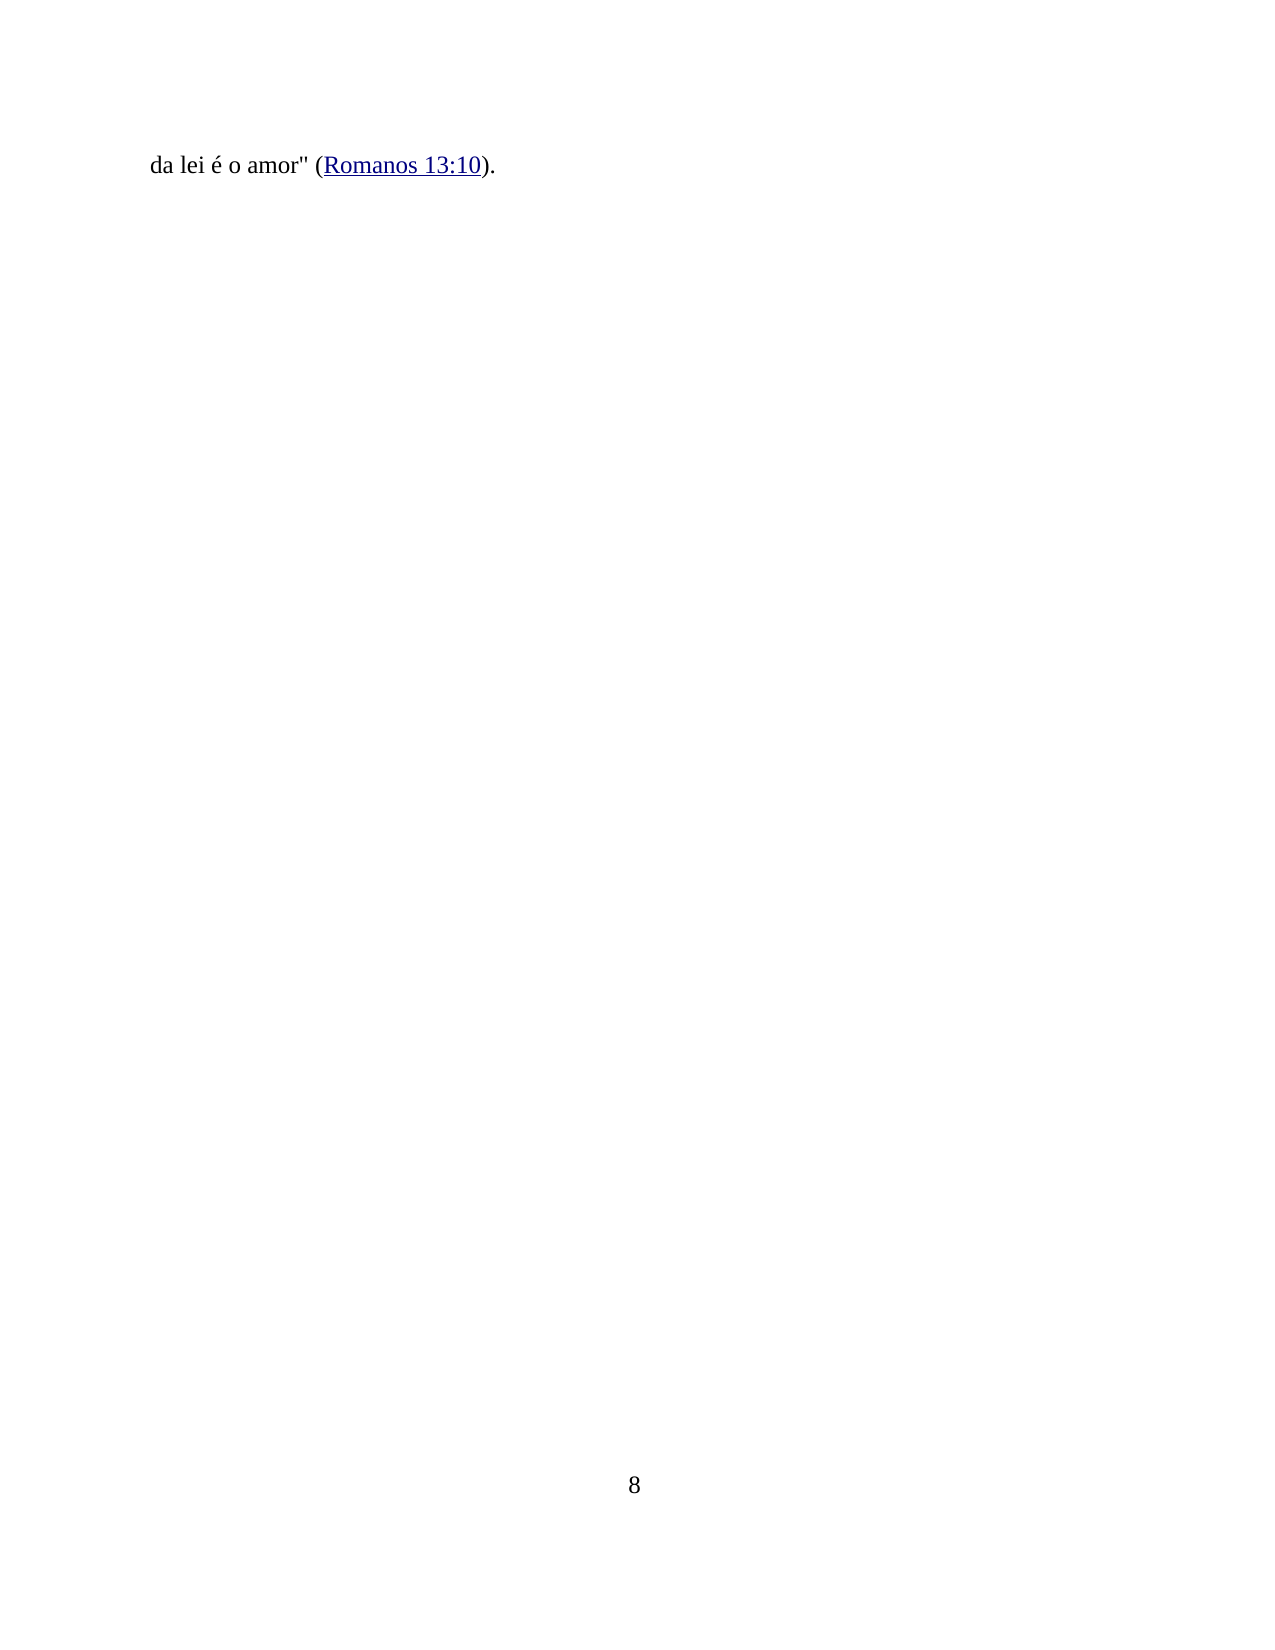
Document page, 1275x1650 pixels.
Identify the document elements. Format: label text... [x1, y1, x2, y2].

text da lei é o amor" (Romanos 13:10). [150, 150, 1125, 179]
